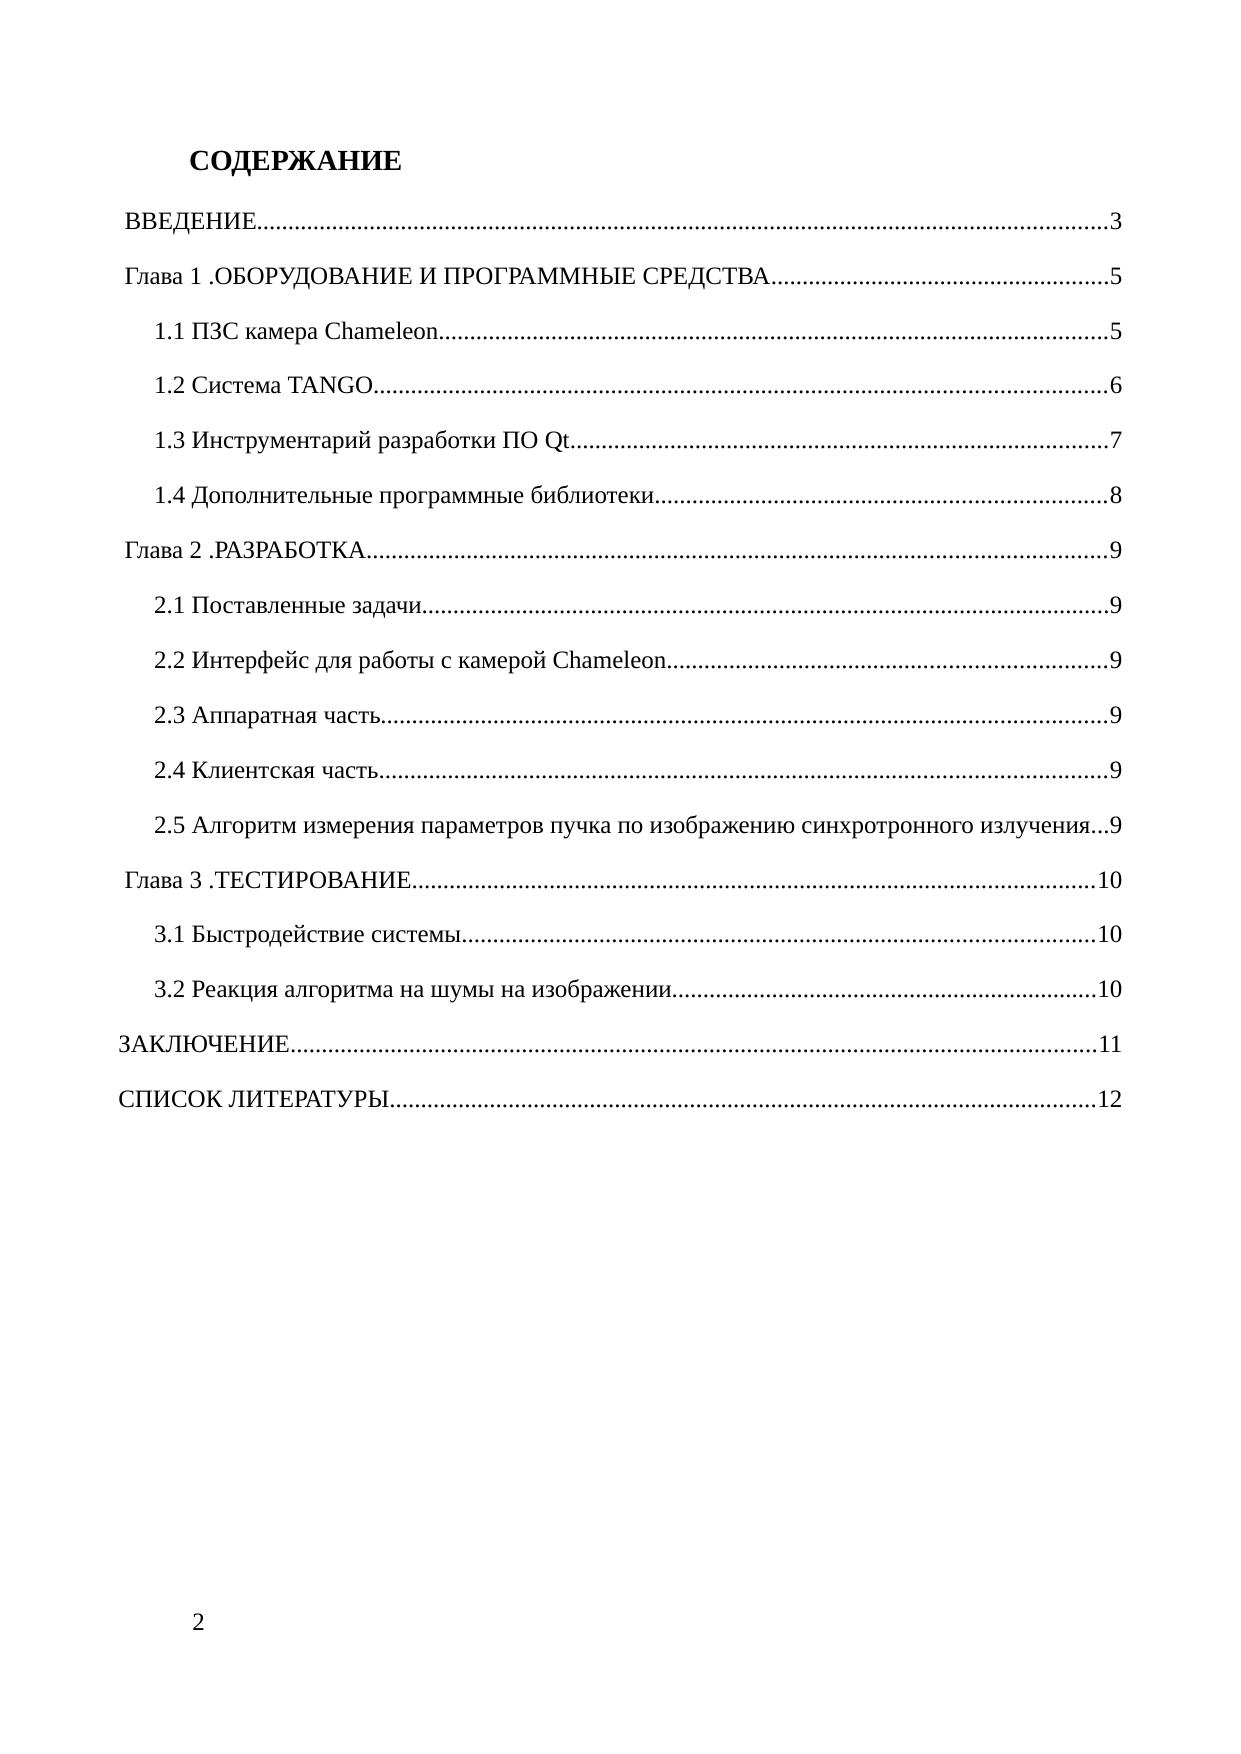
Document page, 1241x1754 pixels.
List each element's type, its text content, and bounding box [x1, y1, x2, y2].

text ЗАКЛЮЧЕНИЕ 11 [118, 1029, 1122, 1058]
text 1.3 Инструментарий разработки ПО Qt 7 [148, 426, 1122, 454]
text СПИСОК ЛИТЕРАТУРЫ 12 [118, 1084, 1122, 1113]
text 2.1 Поставленные задачи 9 [148, 590, 1122, 619]
text 1.2 Система TANGO 6 [148, 371, 1122, 399]
text Глава 1 .ОБОРУДОВАНИЕ И ПРОГРАММНЫЕ СРЕДСТВА 5 [118, 261, 1122, 289]
text Глава 2 .РАЗРАБОТКА 9 [118, 535, 1122, 564]
text 1.4 Дополнительные программные библиотеки 8 [148, 480, 1122, 509]
text 2.5 Алгоритм измерения параметров пучка по изображению синхротронного излучения 9 [148, 810, 1122, 838]
text 2.4 Клиентская часть 9 [148, 755, 1122, 784]
text 1.1 ПЗС камера Chameleon 5 [148, 316, 1122, 344]
text 3.2 Реакция алгоритма на шумы на изображении 10 [148, 974, 1122, 1003]
text ВВЕДЕНИЕ 3 [118, 206, 1122, 235]
subtitle СОДЕРЖАНИЕ [118, 143, 1122, 177]
text 2.3 Аппаратная часть 9 [148, 700, 1122, 729]
text 3.1 Быстродействие системы 10 [148, 919, 1122, 948]
text 2.2 Интерфейс для работы с камерой Chameleon 9 [148, 645, 1122, 674]
text Глава 3 .ТЕСТИРОВАНИЕ 10 [118, 865, 1122, 893]
